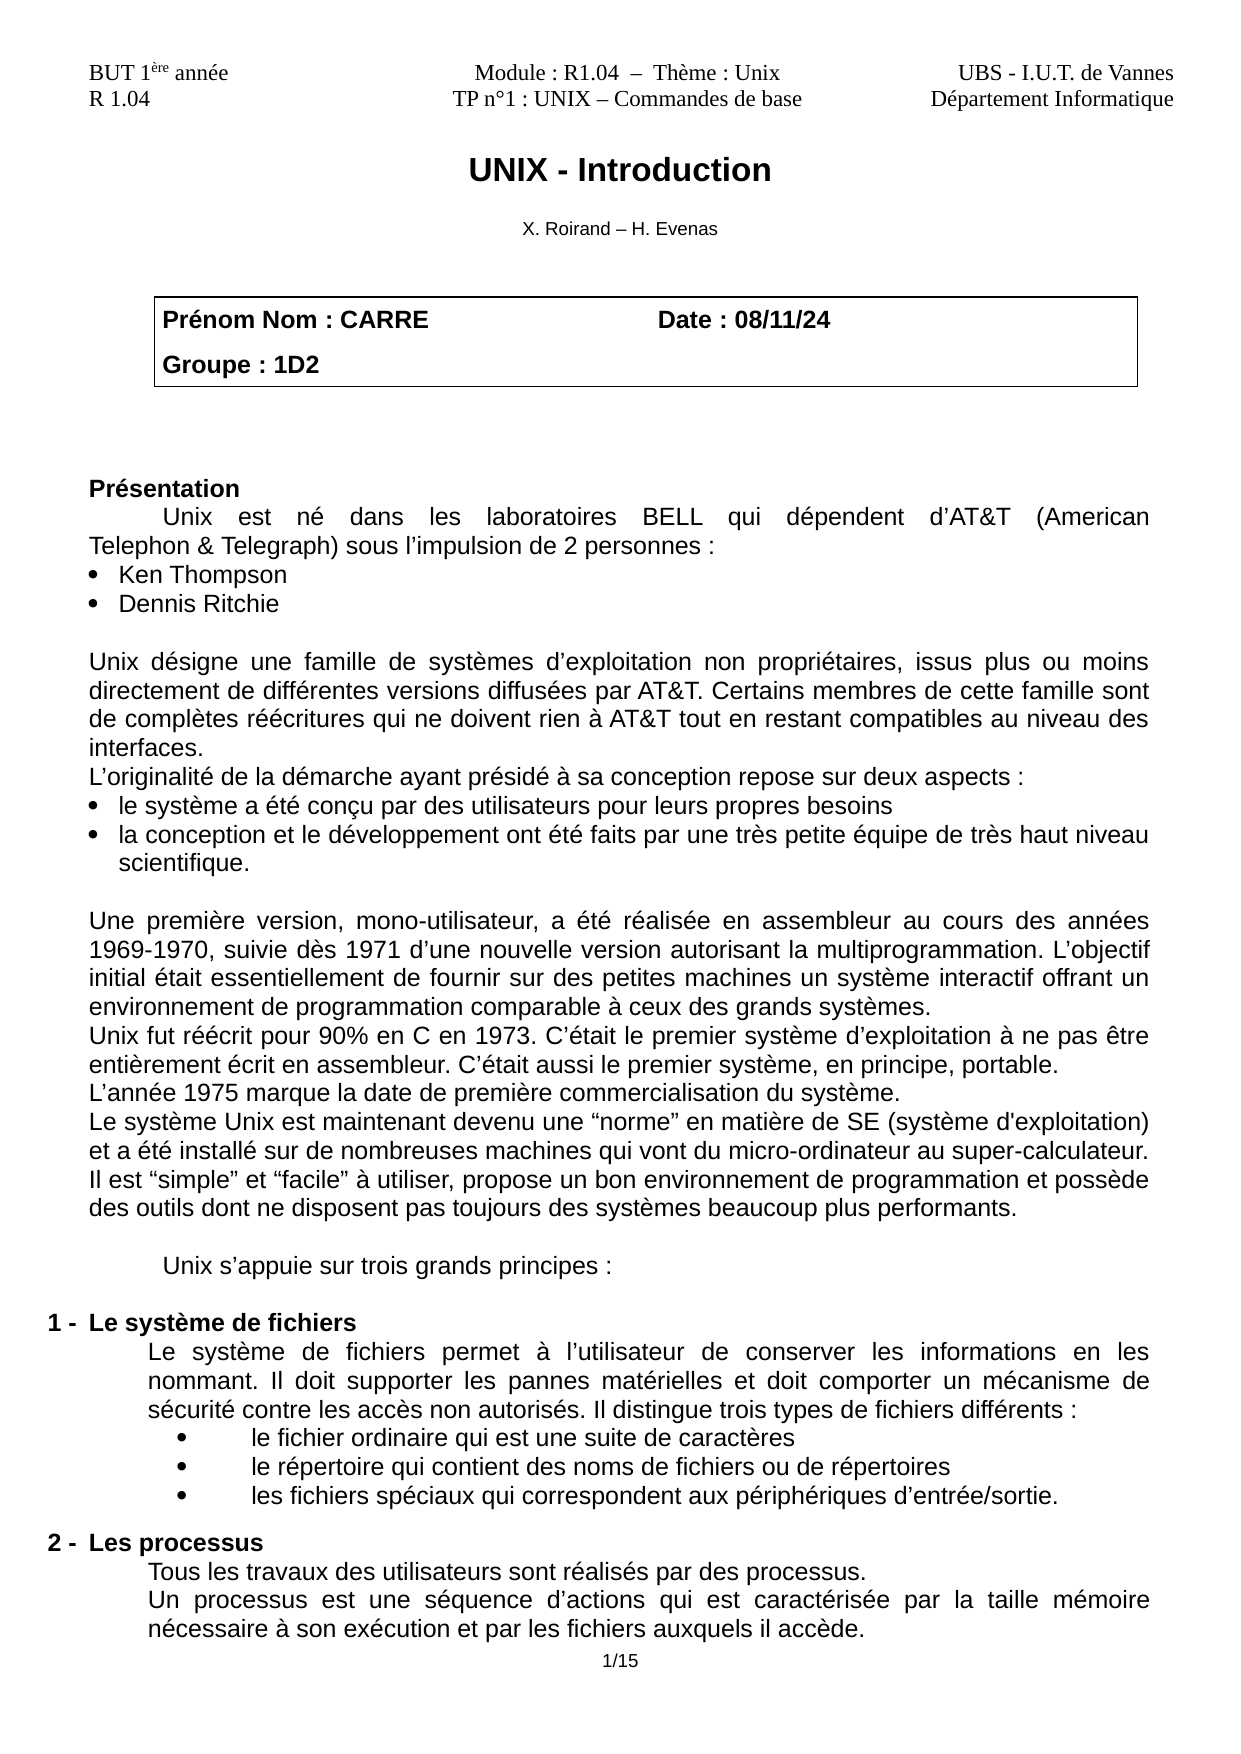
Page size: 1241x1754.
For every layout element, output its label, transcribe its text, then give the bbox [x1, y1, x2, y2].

list Le système de fichiers [47, 1308, 1151, 1337]
text Une première version, mono-utilisateur, a été réalisée en assembleur au cours des années 1969-1970, suivie dès 1971 d’une nouvelle version autorisant la multiprogrammation. L’objectif initial était essentiellement de fournir sur des petites machines un système interactif offrant un environnement de programmation comparable à ceux des grands systèmes. [89, 906, 1151, 1021]
text L’originalité de la démarche ayant présidé à sa conception repose sur deux aspects : [89, 762, 1151, 791]
text Unix fut réécrit pour 90% en C en 1973. C’était le premier système d’exploitation à ne pas être entièrement écrit en assembleur. C’était aussi le premier système, en principe, portable. [89, 1021, 1151, 1078]
list la conception et le développement ont été faits par une très petite équipe de très haut niveau scientifique. [89, 819, 1151, 877]
list le fichier ordinaire qui est une suite de caractères [177, 1423, 1151, 1452]
list Dennis Ritchie [89, 589, 1151, 617]
table_header Prénom Nom : CARRE Date : 08/11/24 [155, 298, 1137, 342]
text Unix désigne une famille de systèmes d’exploitation non propriétaires, issus plus ou moins directement de différentes versions diffusées par AT&T. Certains membres de cette famille sont de complètes réécritures qui ne doivent rien à AT&T tout en restant compatibles au niveau des interfaces. [89, 647, 1151, 762]
text L’année 1975 marque la date de première commercialisation du système. [89, 1078, 1151, 1107]
text Unix est né dans les laboratoires BELL qui dépendent d’AT&T (American Telephon & Telegraph) sous l’impulsion de 2 personnes : [89, 502, 1151, 560]
text Tous les travaux des utilisateurs sont réalisés par des processus. [148, 1556, 1151, 1585]
text Un processus est une séquence d’actions qui est caractérisée par la taille mémoire nécessaire à son exécution et par les fichiers auxquels il accède. [148, 1585, 1151, 1643]
list Les processus [47, 1528, 1151, 1556]
text Présentation [89, 473, 1151, 502]
text X. Roirand – H. Evenas [89, 217, 1151, 239]
subtitle UNIX - Introduction [89, 150, 1151, 189]
text Le système de fichiers permet à l’utilisateur de conserver les informations en les nommant. Il doit supporter les pannes matérielles et doit comporter un mécanisme de sécurité contre les accès non autorisés. Il distingue trois types de fichiers différents : [148, 1337, 1151, 1423]
list Ken Thompson [89, 560, 1151, 589]
list le système a été conçu par des utilisateurs pour leurs propres besoins [89, 791, 1151, 819]
list le répertoire qui contient des noms de fichiers ou de répertoires [177, 1452, 1151, 1481]
text Le système Unix est maintenant devenu une “norme” en matière de SE (système d'exploitation) et a été installé sur de nombreuses machines qui vont du micro-ordinateur au super-calculateur. Il est “simple” et “facile” à utiliser, propose un bon environnement de programmation et possède des outils dont ne disposent pas toujours des systèmes beaucoup plus performants. [89, 1107, 1151, 1222]
list les fichiers spéciaux qui correspondent aux périphériques d’entrée/sortie. [177, 1481, 1151, 1510]
table_cell Groupe : 1D2 [155, 342, 1137, 386]
text Unix s’appuie sur trois grands principes : [89, 1251, 1151, 1280]
